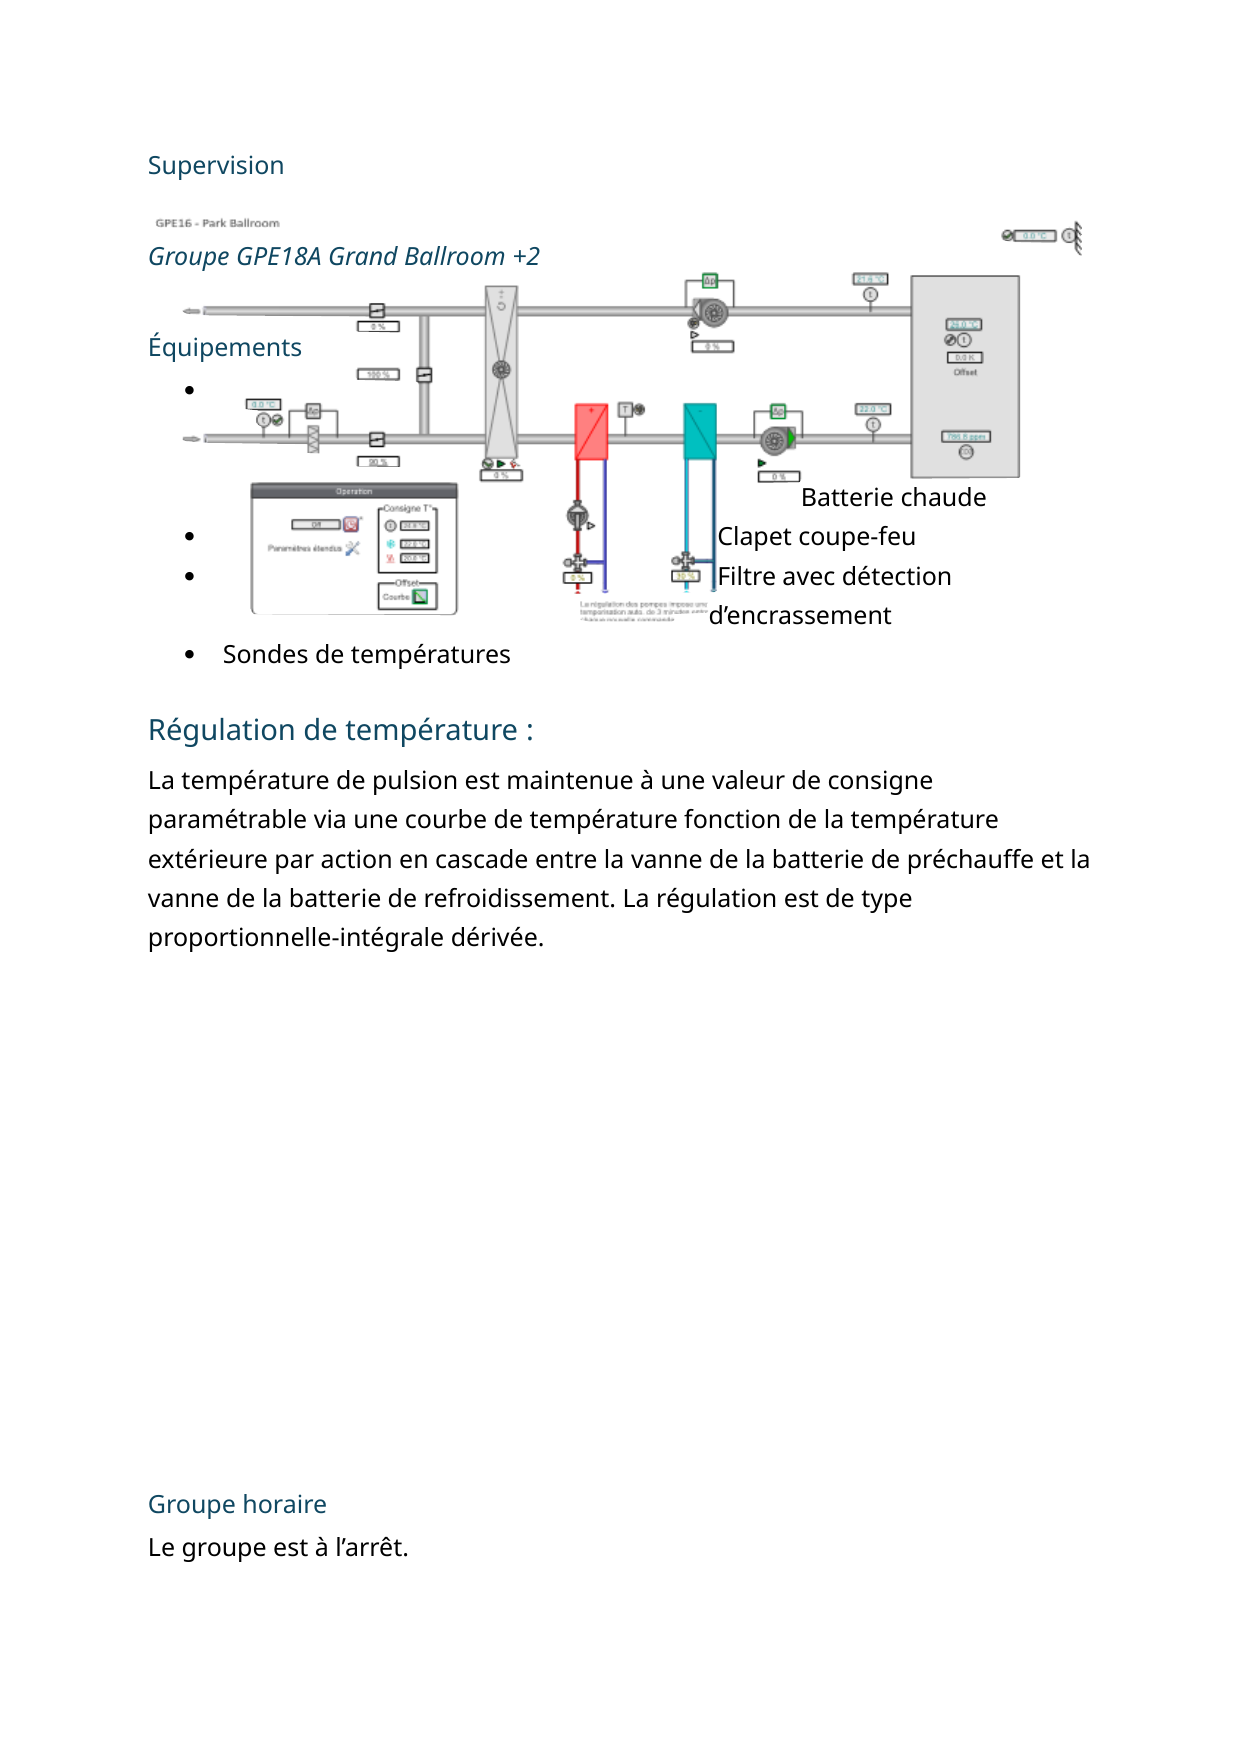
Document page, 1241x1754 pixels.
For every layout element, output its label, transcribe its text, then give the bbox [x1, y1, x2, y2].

subtitle Groupe horaire [148, 1486, 1093, 1520]
subtitle Supervision [148, 148, 1093, 182]
text La température de pulsion est maintenue à une valeur de consigne paramétrable via une courbe de température fonction de la température extérieure par action en cascade entre la vanne de la batterie de préchauffe et la vanne de la batterie de refroidissement. La régulation est de type proportionnelle-intégrale dérivée. [148, 763, 1093, 954]
subtitle Régulation de température : [148, 709, 1093, 749]
subtitle [1021, 290, 1093, 363]
list Clapet coupe-feu [185, 519, 249, 553]
list Clapet coupe-feu [718, 519, 1093, 553]
text Le groupe est à l’arrêt. [148, 1530, 1093, 1564]
subtitle Équipements [148, 290, 484, 363]
list Sondes de températures [185, 637, 1093, 671]
list Batterie chaude [185, 442, 478, 514]
list Filtre avec détection d’encrassement [185, 558, 1093, 631]
subtitle Groupe GPE18A Grand Ballroom +2 [148, 199, 1093, 272]
list Batterie chaude [718, 373, 1093, 514]
list Batterie chaude [185, 373, 418, 433]
